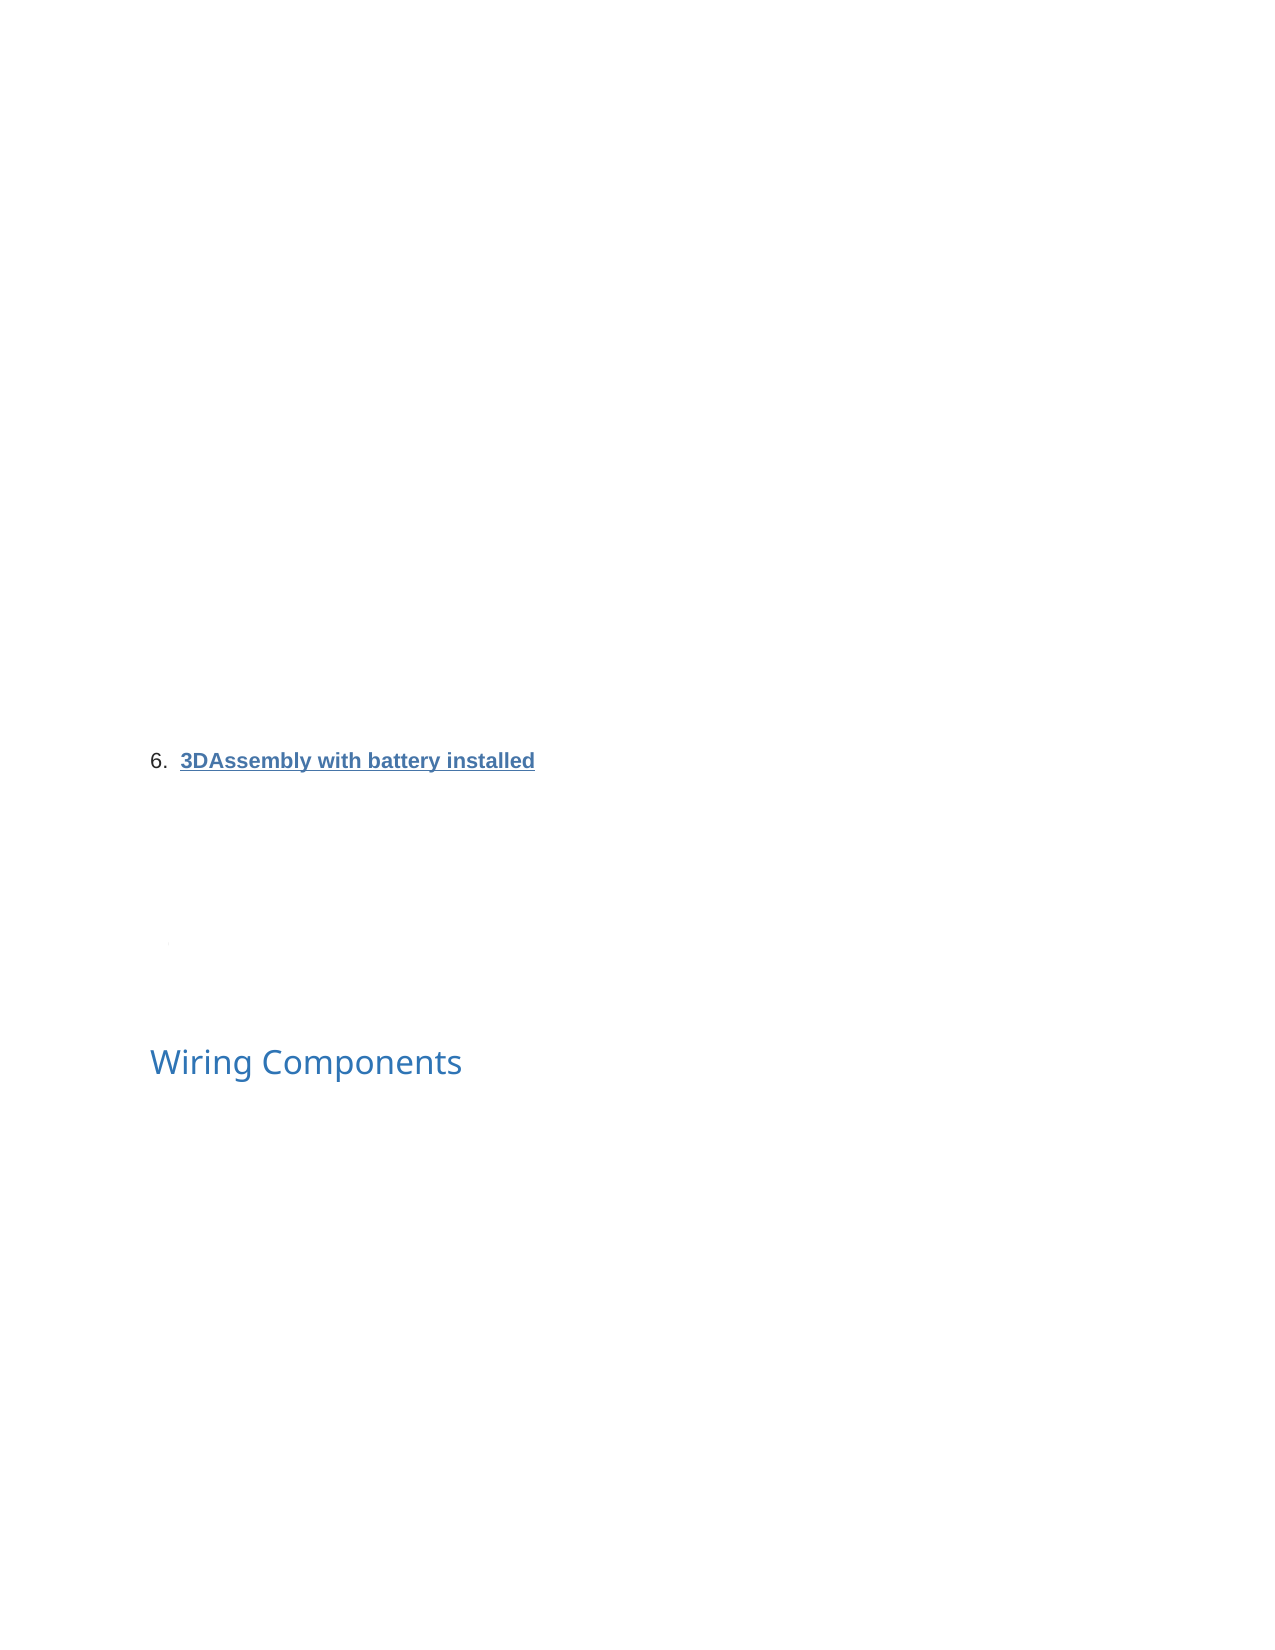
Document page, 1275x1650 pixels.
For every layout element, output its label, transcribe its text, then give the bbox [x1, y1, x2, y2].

text 6. 3DAssembly with battery installed [150, 741, 1125, 773]
subtitle Wiring Components [150, 1038, 1125, 1084]
